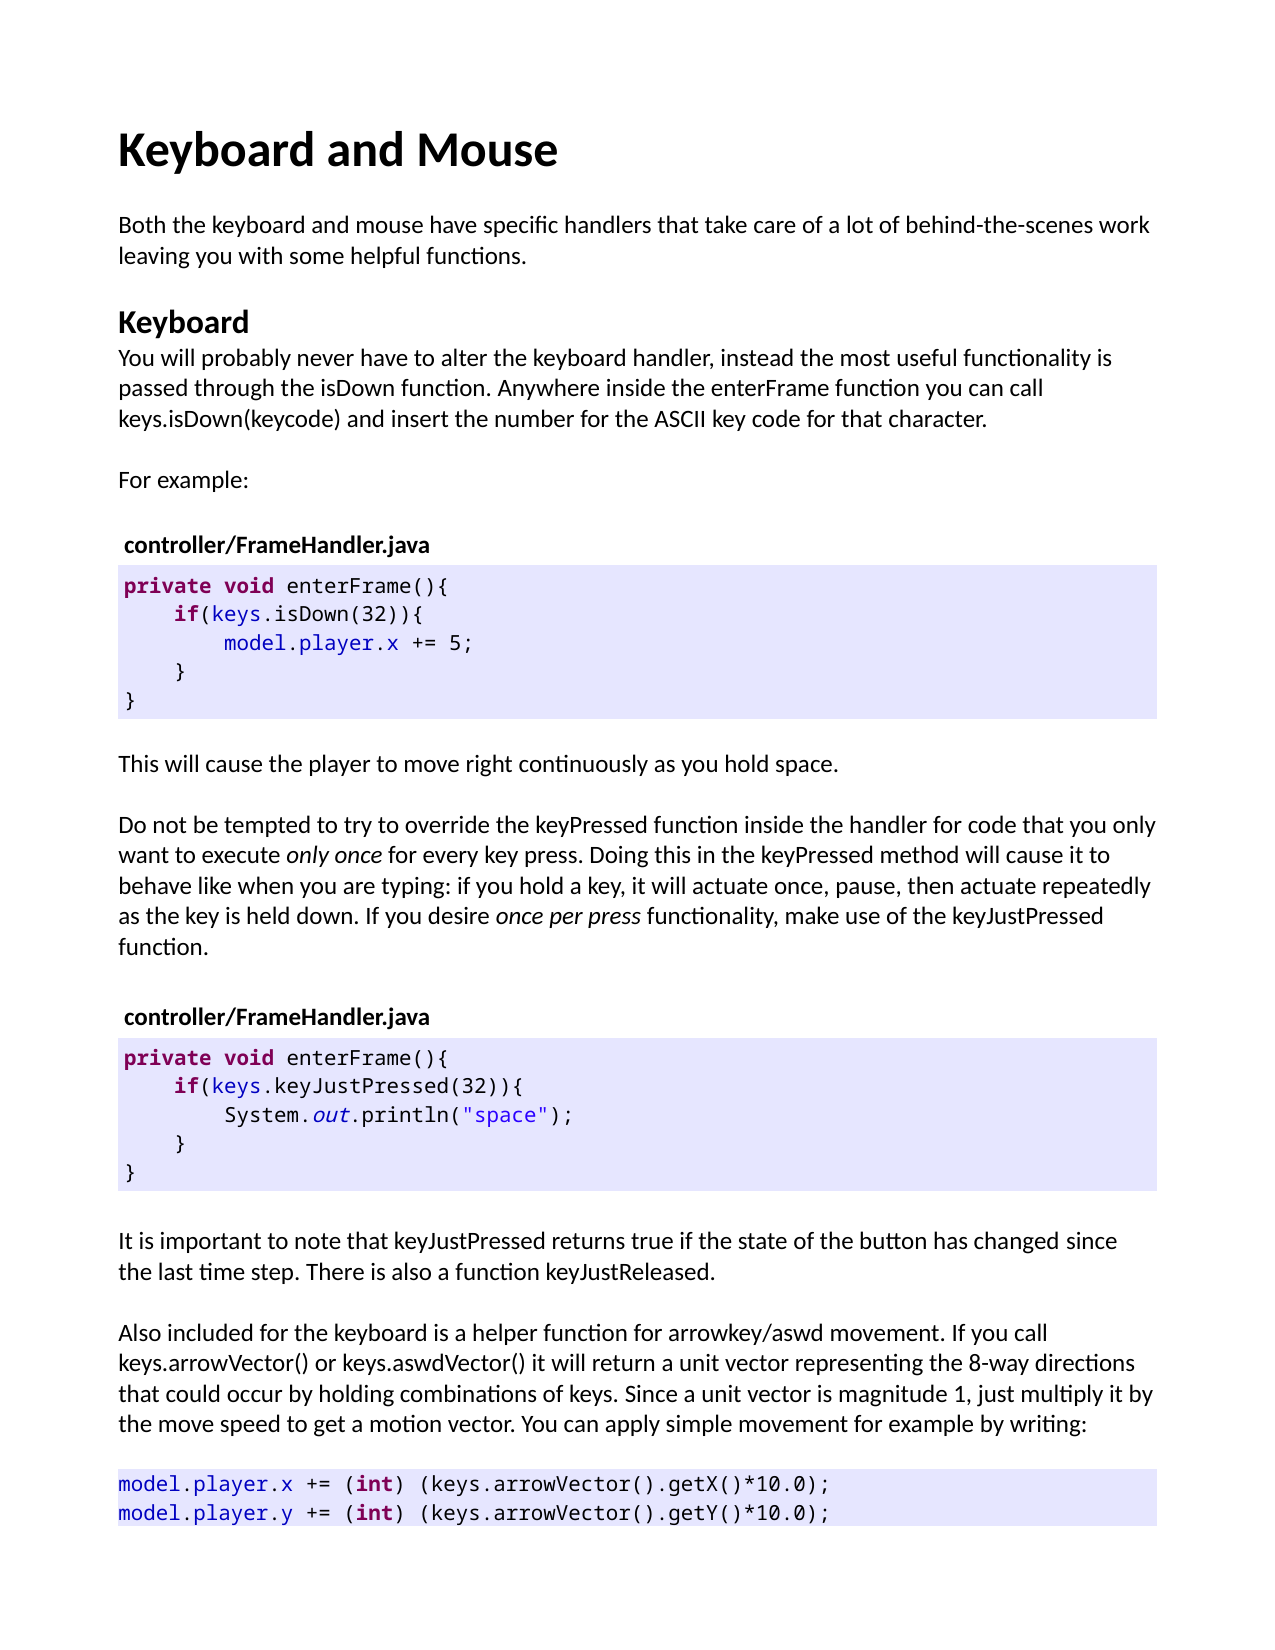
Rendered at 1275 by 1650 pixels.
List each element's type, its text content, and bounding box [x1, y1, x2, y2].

text For example: [118, 464, 1157, 494]
text Do not be tempted to try to override the keyPressed function inside the handler for code that you only want to execute only once for every key press. Doing this in the keyPressed method will cause it to behave like when you are typing: if you hold a key, it will actuate once, pause, then actuate repeatedly as the key is held down. If you desire once per press functionality, make use of the keyJustPressed function. [118, 809, 1157, 961]
text This will cause the player to move right continuously as you hold space. [118, 748, 1157, 778]
text It is important to note that keyJustPressed returns true if the state of the button has changed since the last time step. There is also a function keyJustReleased. [118, 1225, 1157, 1286]
text Keyboard and Mouse [118, 118, 1157, 179]
table_cell private void enterFrame(){ if(keys.isDown(32)){ model.player.x += 5; } } [118, 565, 1157, 719]
table_cell private void enterFrame(){ if(keys.keyJustPressed(32)){ System.out.println("space"); } } [118, 1038, 1157, 1191]
text Keyboard [118, 301, 1157, 342]
text model.player.y += (int) (keys.arrowVector().getY()*10.0); [118, 1498, 1157, 1526]
text Both the keyboard and mouse have specific handlers that take care of a lot of behind-the-scenes work leaving you with some helpful functions. [118, 210, 1157, 271]
text You will probably never have to alter the keyboard handler, instead the most useful functionality is passed through the isDown function. Anywhere inside the enterFrame function you can call keys.isDown(keycode) and insert the number for the ASCII key code for that character. [118, 342, 1157, 433]
table_header controller/FrameHandler.java [118, 995, 1157, 1037]
text Also included for the keyboard is a helper function for arrowkey/aswd movement. If you call keys.arrowVector() or keys.aswdVector() it will return a unit vector representing the 8-way directions that could occur by holding combinations of keys. Since a unit vector is magnitude 1, just multiply it by the move speed to get a motion vector. You can apply simple movement for example by writing: [118, 1317, 1157, 1439]
text model.player.x += (int) (keys.arrowVector().getX()*10.0); [118, 1469, 1157, 1498]
table_header controller/FrameHandler.java [118, 523, 1157, 565]
